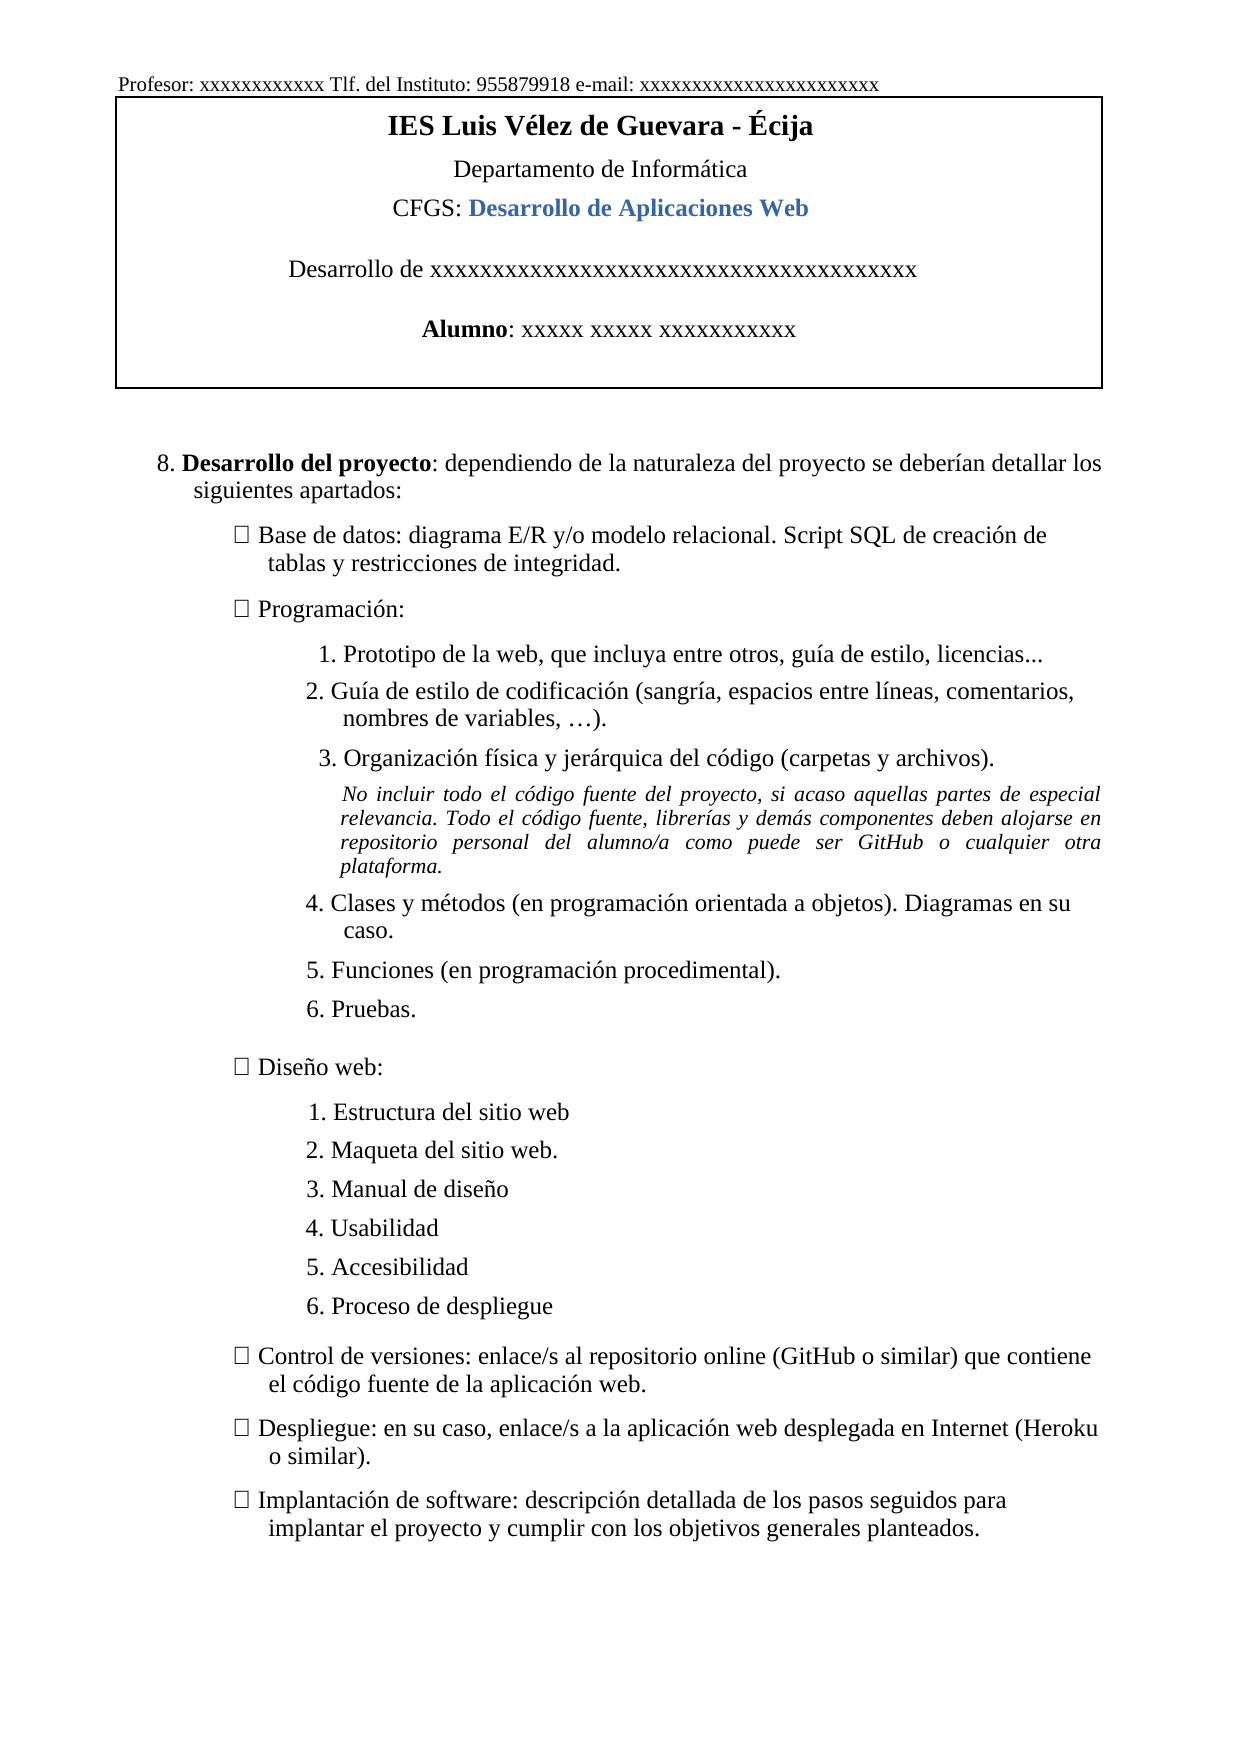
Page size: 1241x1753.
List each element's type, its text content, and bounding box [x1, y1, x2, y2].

text  Base de datos: diagrama E/R y/o modelo relacional. Script SQL de creación de tablas y restricciones de integridad. [232, 522, 1103, 576]
text 5. Accesibilidad [306, 1252, 1103, 1281]
text 8. Desarrollo del proyecto: dependiendo de la naturaleza del proyecto se deberían detallar los siguientes apartados: [157, 450, 1103, 504]
text 3. Organización física y jerárquica del código (carpetas y archivos). [116, 743, 995, 772]
text 6. Proceso de despliegue [306, 1291, 1103, 1320]
text  Programación: [232, 594, 1103, 623]
text  Diseño web: [232, 1052, 1103, 1081]
text No incluir todo el código fuente del proyecto, si acaso aquellas partes de especial relevancia. Todo el código fuente, librerías y demás componentes deben alojarse en repositorio personal del alumno/a como puede ser GitHub o cualquier otra plataforma. [340, 783, 1103, 878]
text  Implantación de software: descripción detallada de los pasos seguidos para implantar el proyecto y cumplir con los objetivos generales planteados. [232, 1487, 1103, 1542]
text 2. Guía de estilo de codificación (sangría, espacios entre líneas, comentarios, nombres de variables, …). [306, 678, 1103, 732]
text 5. Funciones (en programación procedimental). [306, 955, 1103, 984]
text 6. Pruebas. [306, 994, 1103, 1023]
text 1. Estructura del sitio web [308, 1097, 1103, 1125]
text  Despliegue: en su caso, enlace/s a la aplicación web desplegada en Internet (Heroku o similar). [232, 1415, 1103, 1469]
table_header IES Luis Vélez de Guevara - Écija Departamento de Informática CFGS: Desarrollo de Aplicaciones Web Desarrollo de xxxxxxxxxxxxxxxxxxxxxxxxxxxxxxxxxxxxxxx Alumno: xxxxx xxxxx xxxxxxxxxxx [117, 98, 1101, 387]
text 2. Maqueta del sitio web. [306, 1136, 1103, 1164]
text Profesor: xxxxxxxxxxxx Tlf. del Instituto: 955879918 e-mail: xxxxxxxxxxxxxxxxxxxxxxx [118, 73, 1092, 96]
text 1. Prototipo de la web, que incluya entre otros, guía de estilo, licencias... [116, 639, 1043, 667]
text 4. Clases y métodos (en programación orientada a objetos). Diagramas en su caso. [305, 889, 1103, 944]
text 3. Manual de diseño [306, 1174, 1103, 1203]
text  Control de versiones: enlace/s al repositorio online (GitHub o similar) que contiene el código fuente de la aplicación web. [232, 1343, 1102, 1397]
text 4. Usabilidad [305, 1213, 1103, 1242]
